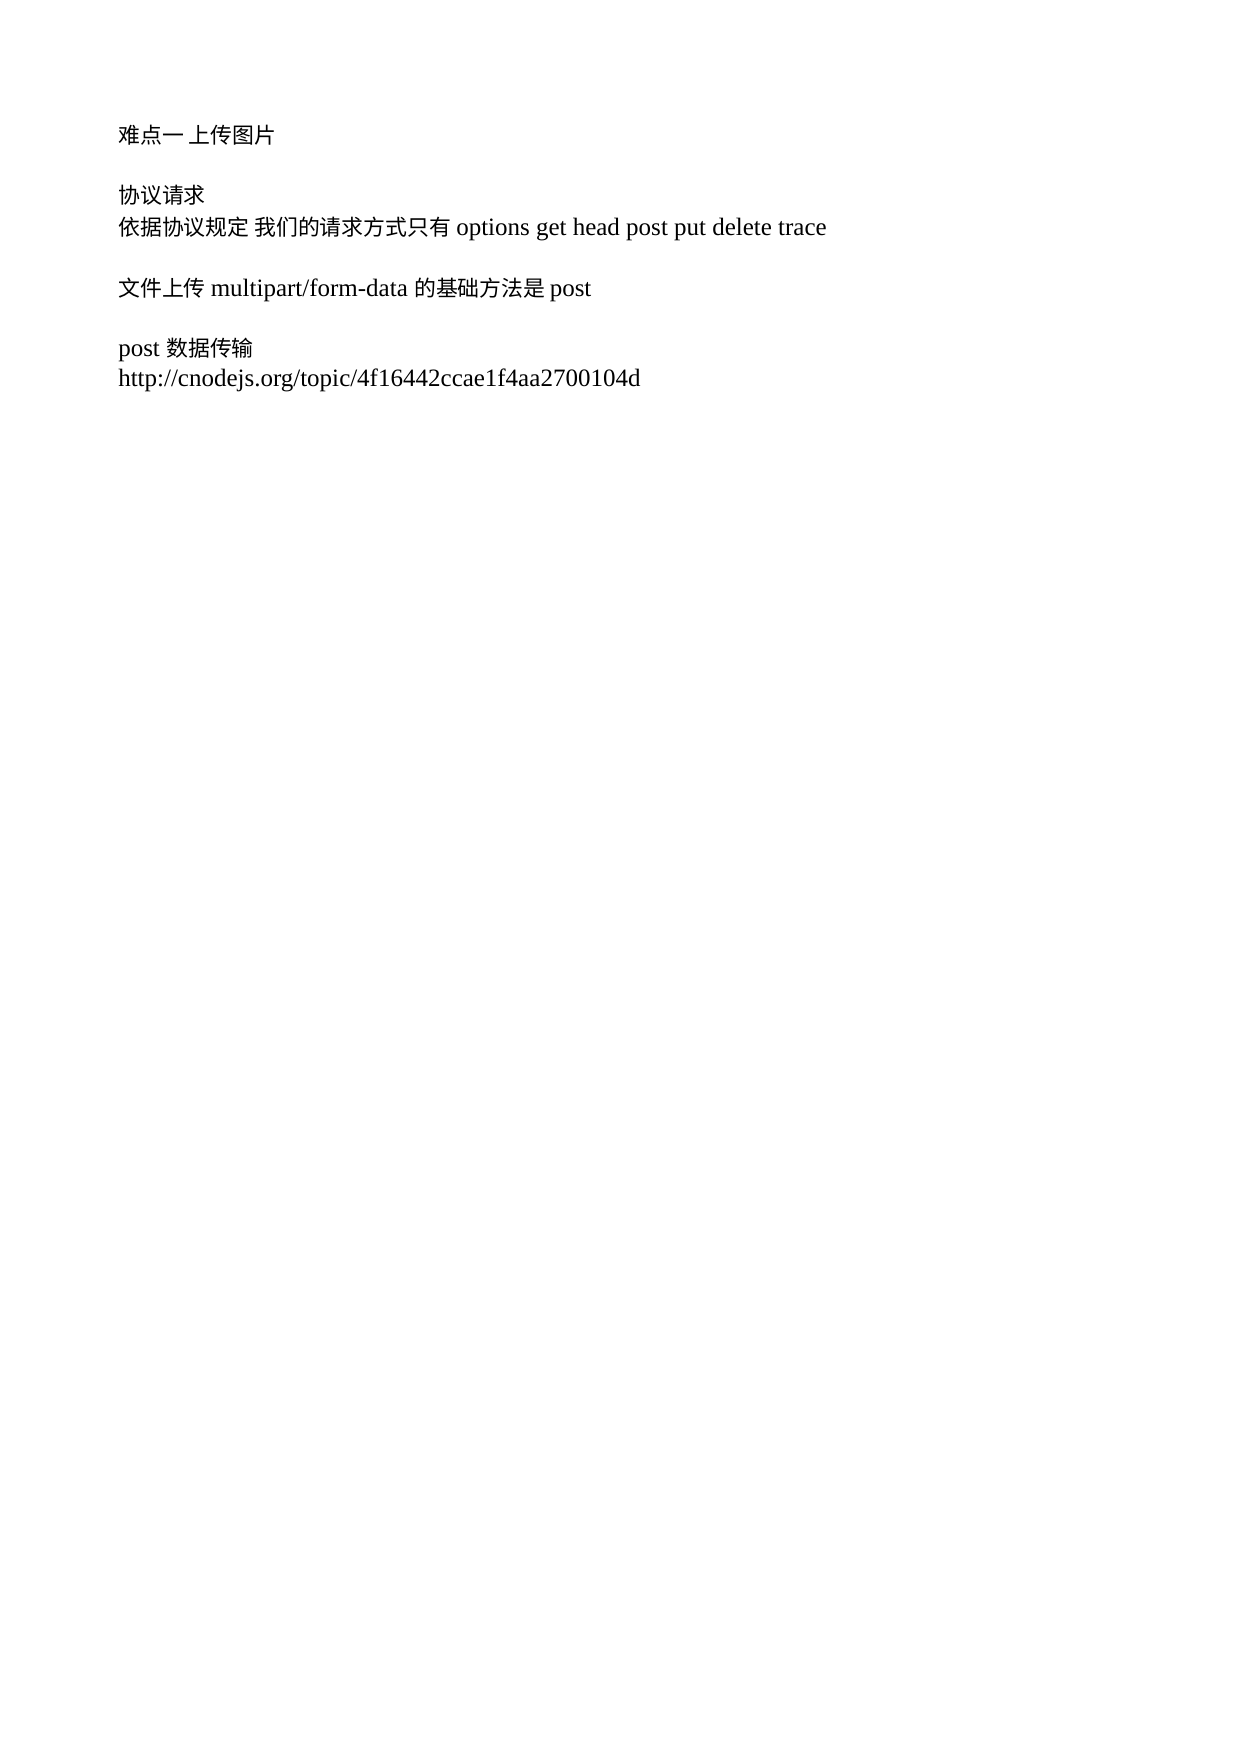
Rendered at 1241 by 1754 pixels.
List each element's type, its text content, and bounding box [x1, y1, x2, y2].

text 难点一 上传图片 [118, 118, 1122, 150]
text post 数据传输 [118, 331, 1122, 363]
text 依据协议规定 我们的请求方式只有 options get head post put delete trace [118, 210, 1122, 242]
text 协议请求 [118, 178, 1122, 210]
text http://cnodejs.org/topic/4f16442ccae1f4aa2700104d [118, 363, 1122, 391]
text 文件上传 multipart/form-data 的基础方法是post [118, 271, 1122, 302]
